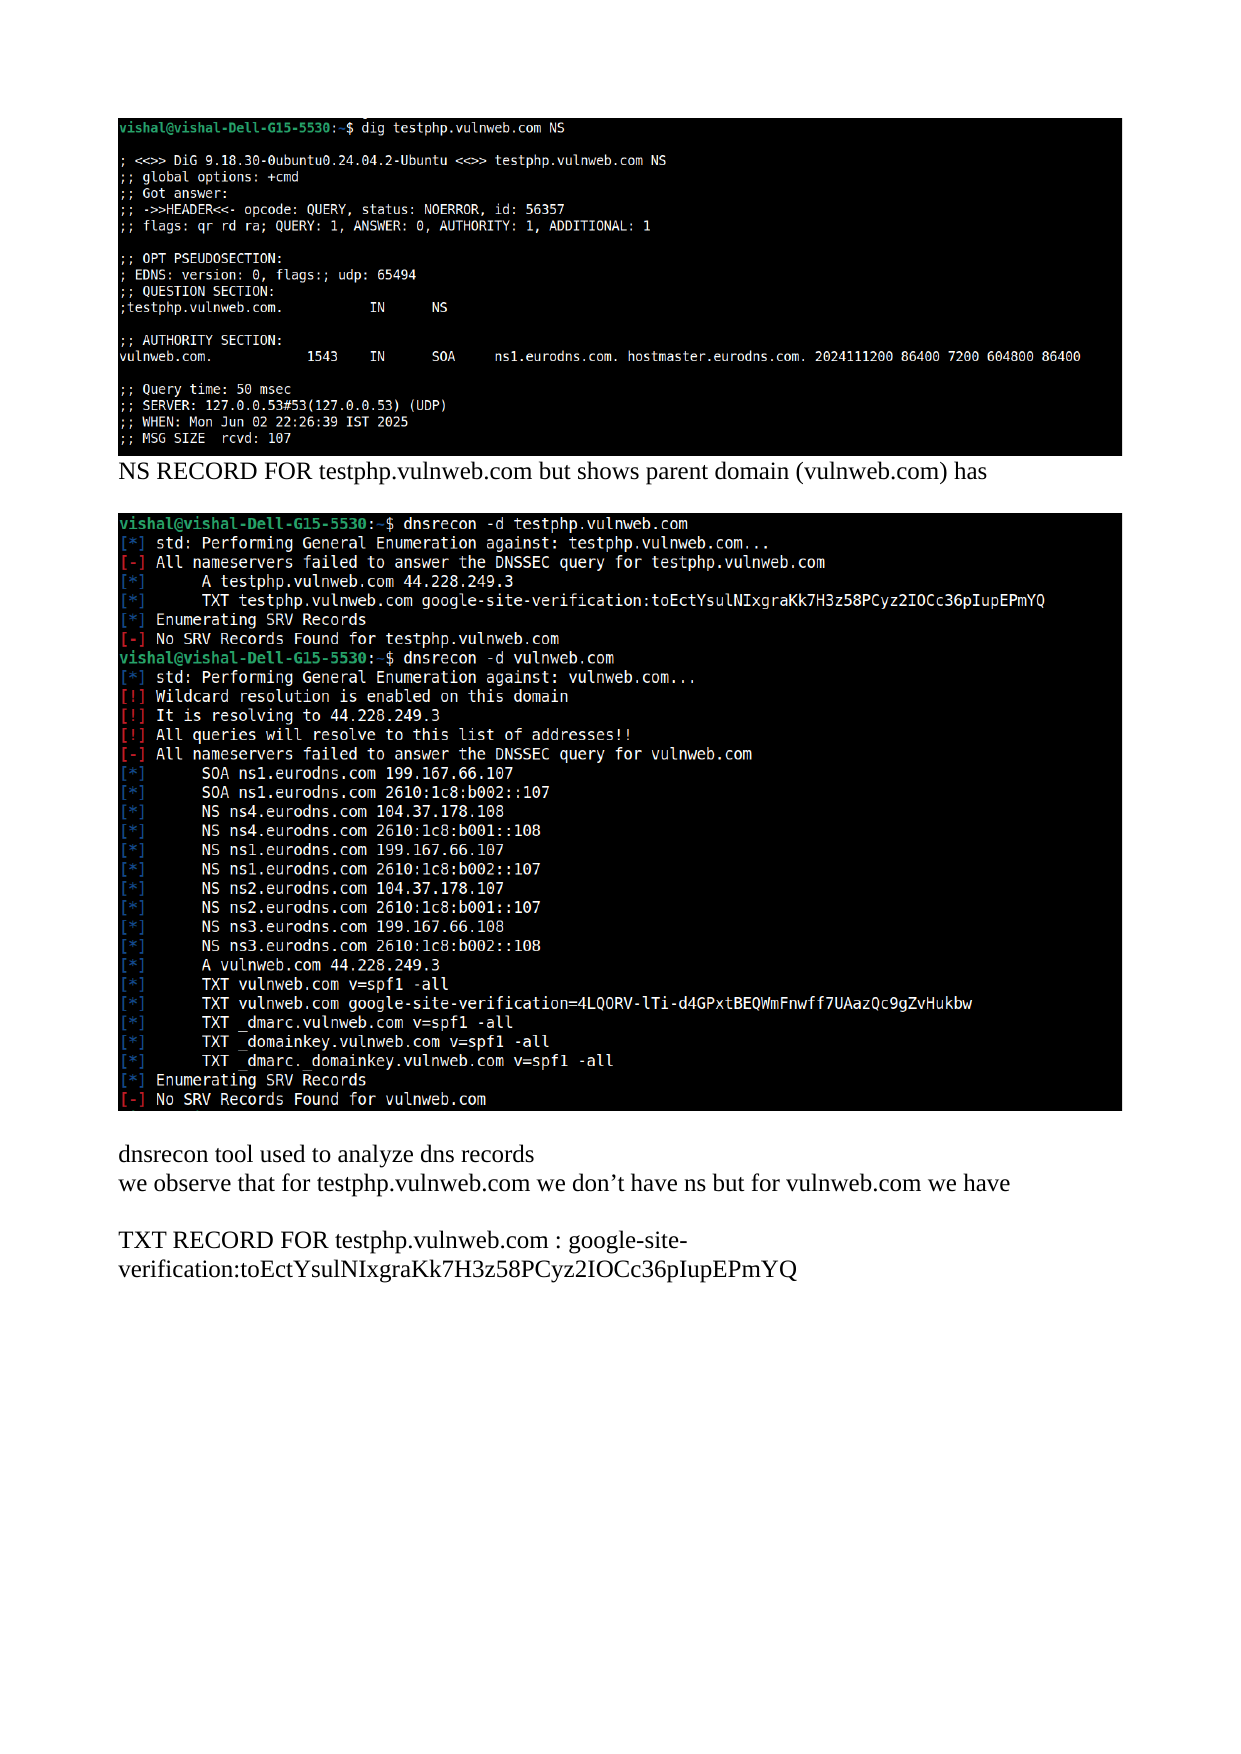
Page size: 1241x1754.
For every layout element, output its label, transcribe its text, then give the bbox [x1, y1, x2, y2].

text we observe that for testphp.vulnweb.com we don’t have ns but for vulnweb.com we have [118, 1168, 1122, 1197]
text NS RECORD FOR testphp.vulnweb.com but shows parent domain (vulnweb.com) has [118, 456, 1122, 485]
text dnsrecon tool used to analyze dns records [118, 1139, 1122, 1168]
picture [118, 118, 1123, 456]
picture [118, 513, 1123, 1111]
text TXT RECORD FOR testphp.vulnweb.com : google-site-verification:toEctYsulNIxgraKk7H3z58PCyz2IOCc36pIupEPmYQ [118, 1225, 1122, 1283]
